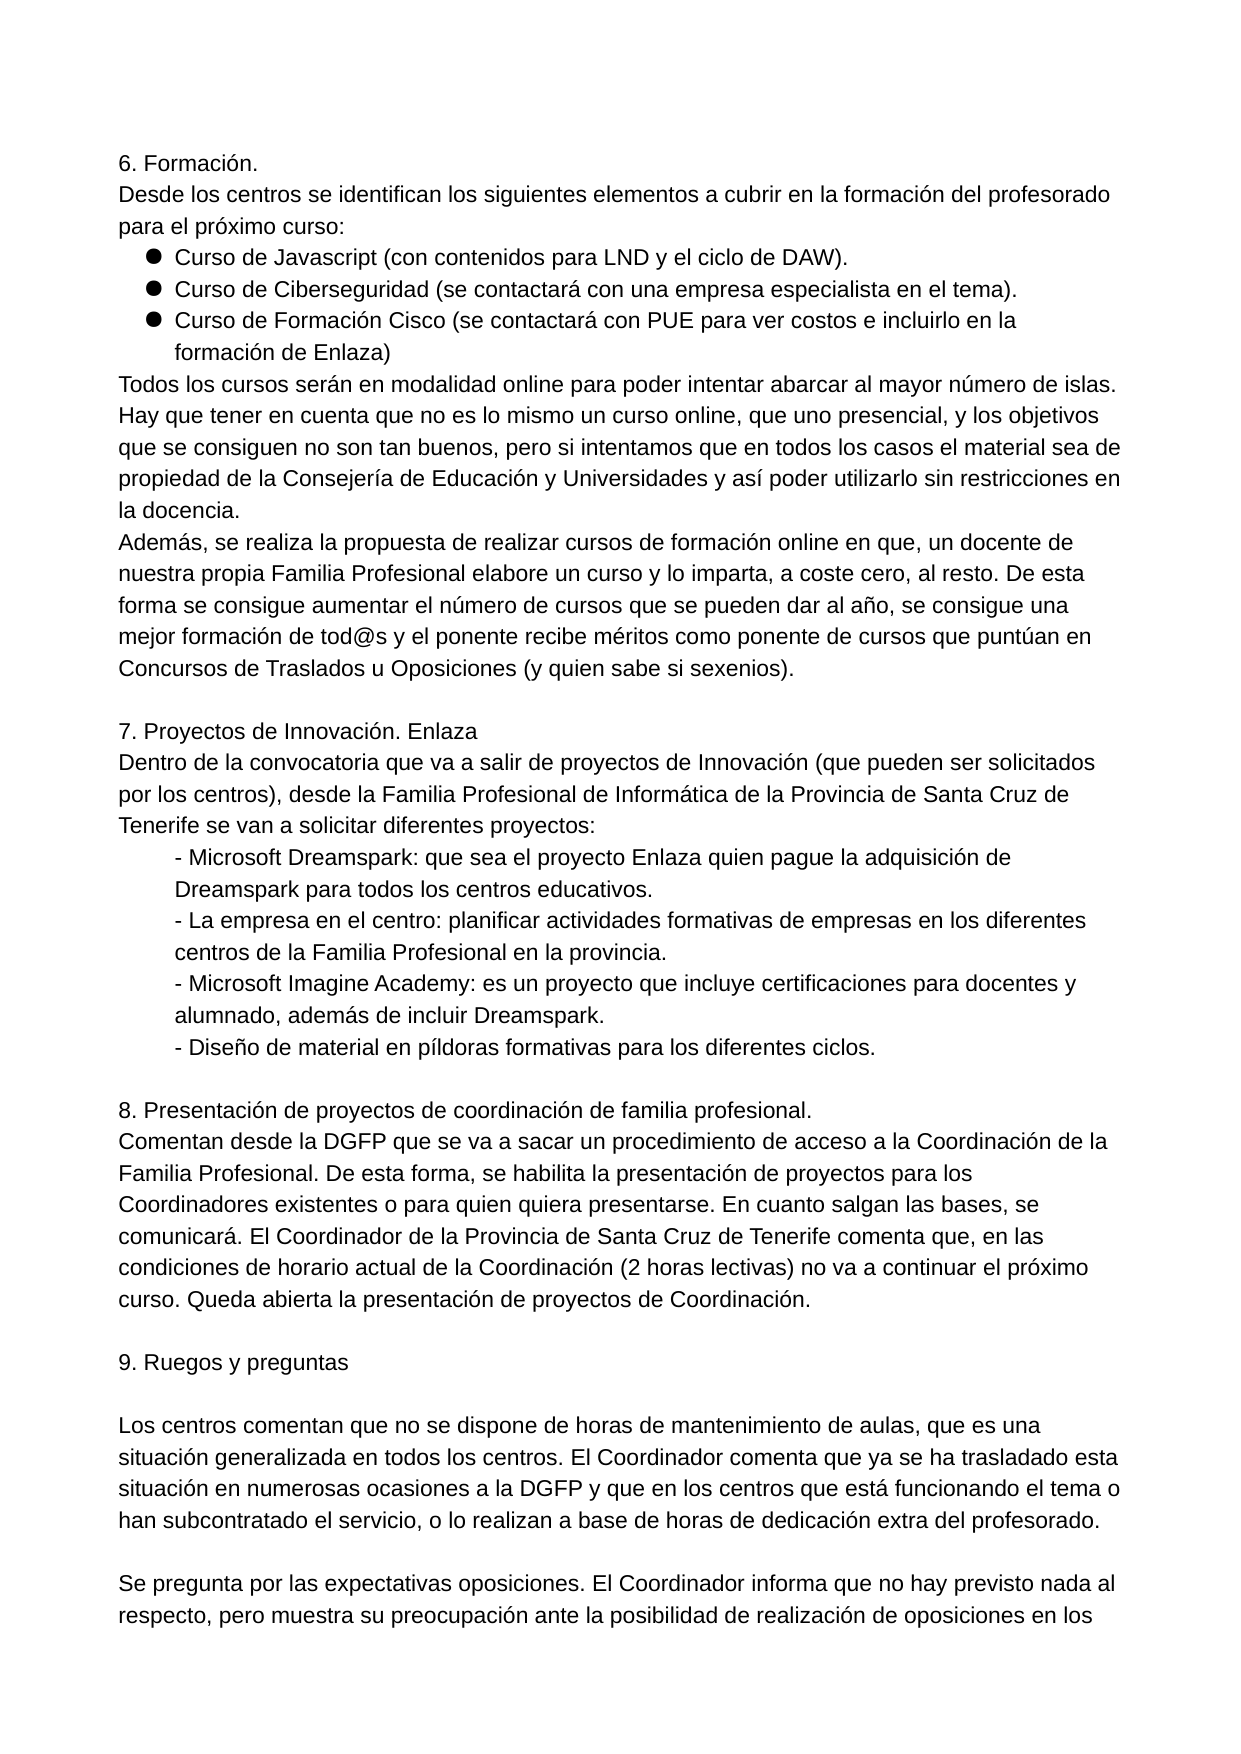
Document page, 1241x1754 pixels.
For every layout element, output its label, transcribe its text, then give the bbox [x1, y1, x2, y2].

text Desde los centros se identifican los siguientes elementos a cubrir en la formación del profesorado para el próximo curso: [118, 181, 1122, 239]
text - Microsoft Imagine Academy: es un proyecto que incluye certificaciones para docentes y alumnado, además de incluir Dreamspark. [174, 970, 1122, 1028]
text Los centros comentan que no se dispone de horas de mantenimiento de aulas, que es una situación generalizada en todos los centros. El Coordinador comenta que ya se ha trasladado esta situación en numerosas ocasiones a la DGFP y que en los centros que está funcionando el tema o han subcontratado el servicio, o lo realizan a base de horas de dedicación extra del profesorado. [118, 1412, 1122, 1533]
text Todos los cursos serán en modalidad online para poder intentar abarcar al mayor número de islas. Hay que tener en cuenta que no es lo mismo un curso online, que uno presencial, y los objetivos que se consiguen no son tan buenos, pero si intentamos que en todos los casos el material sea de propiedad de la Consejería de Educación y Universidades y así poder utilizarlo sin restricciones en la docencia. [118, 371, 1122, 523]
list Curso de Formación Cisco (se contactará con PUE para ver costos e incluirlo en la formación de Enlaza) [145, 307, 1122, 365]
text 6. Formación. [118, 150, 1122, 176]
text 9. Ruegos y preguntas [118, 1349, 1122, 1375]
text Además, se realiza la propuesta de realizar cursos de formación online en que, un docente de nuestra propia Familia Profesional elabore un curso y lo imparta, a coste cero, al resto. De esta forma se consigue aumentar el número de cursos que se pueden dar al año, se consigue una mejor formación de tod@s y el ponente recibe méritos como ponente de cursos que puntúan en Concursos de Traslados u Oposiciones (y quien sabe si sexenios). [118, 528, 1122, 681]
text - La empresa en el centro: planificar actividades formativas de empresas en los diferentes centros de la Familia Profesional en la provincia. [174, 907, 1122, 965]
text Se pregunta por las expectativas oposiciones. El Coordinador informa que no hay previsto nada al respecto, pero muestra su preocupación ante la posibilidad de realización de oposiciones en los [118, 1570, 1122, 1628]
text 8. Presentación de proyectos de coordinación de familia profesional. [118, 1097, 1122, 1123]
text 7. Proyectos de Innovación. Enlaza [118, 718, 1122, 744]
text - Microsoft Dreamspark: que sea el proyecto Enlaza quien pague la adquisición de Dreamspark para todos los centros educativos. [174, 844, 1122, 902]
list Curso de Ciberseguridad (se contactará con una empresa especialista en el tema). [145, 276, 1122, 302]
text Dentro de la convocatoria que va a salir de proyectos de Innovación (que pueden ser solicitados por los centros), desde la Familia Profesional de Informática de la Provincia de Santa Cruz de Tenerife se van a solicitar diferentes proyectos: [118, 749, 1122, 839]
text - Diseño de material en píldoras formativas para los diferentes ciclos. [174, 1033, 1122, 1060]
list Curso de Javascript (con contenidos para LND y el ciclo de DAW). [145, 244, 1122, 271]
text Comentan desde la DGFP que se va a sacar un procedimiento de acceso a la Coordinación de la Familia Profesional. De esta forma, se habilita la presentación de proyectos para los Coordinadores existentes o para quien quiera presentarse. En cuanto salgan las bases, se comunicará. El Coordinador de la Provincia de Santa Cruz de Tenerife comenta que, en las condiciones de horario actual de la Coordinación (2 horas lectivas) no va a continuar el próximo curso. Queda abierta la presentación de proyectos de Coordinación. [118, 1128, 1122, 1312]
